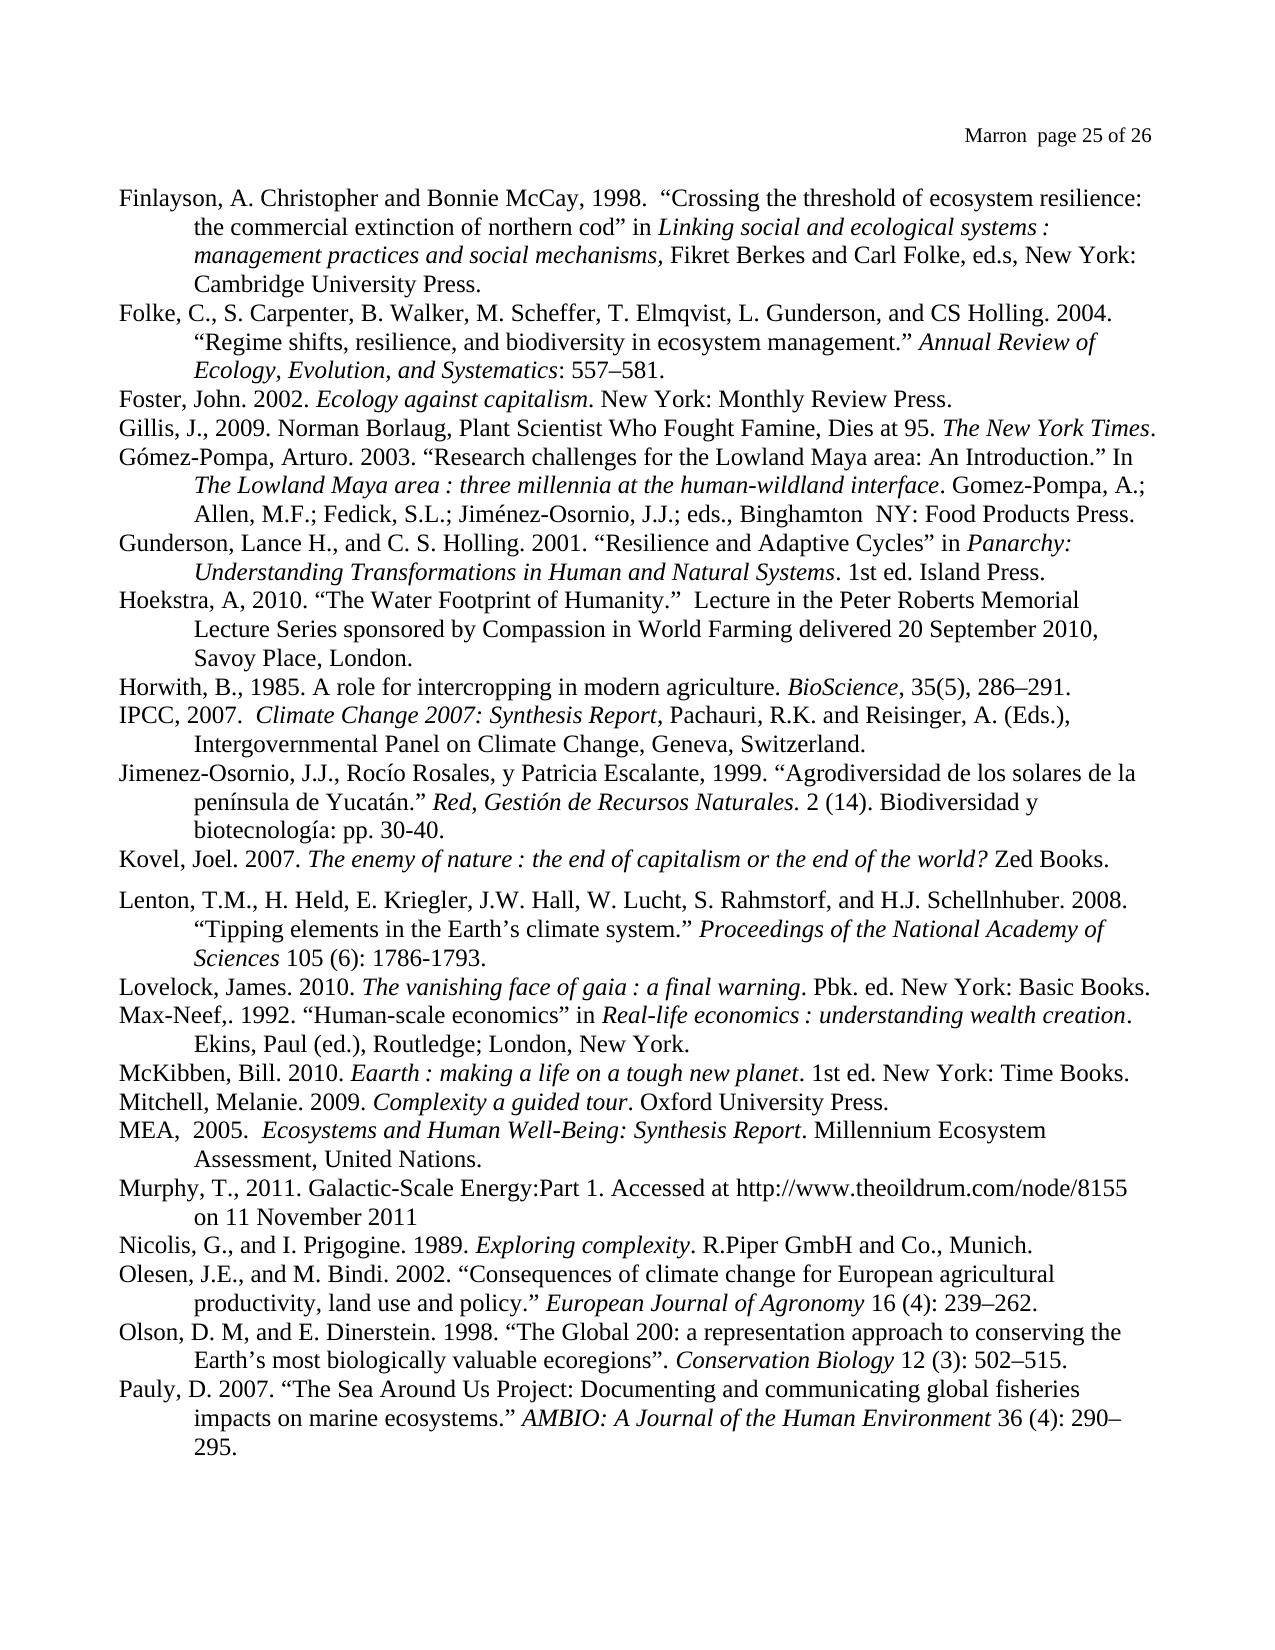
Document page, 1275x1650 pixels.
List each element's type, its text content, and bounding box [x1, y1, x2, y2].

text Foster, John. 2002. Ecology against capitalism. New York: Monthly Review Press. [118, 384, 1156, 413]
text Lovelock, James. 2010. The vanishing face of gaia : a final warning. Pbk. ed. New York: Basic Books. [118, 972, 1156, 1001]
text Murphy, T., 2011. Galactic-Scale Energy:Part 1. Accessed at http://www.theoildrum.com/node/8155 on 11 November 2011 [118, 1173, 1156, 1231]
text Olesen, J.E., and M. Bindi. 2002. “Consequences of climate change for European agricultural productivity, land use and policy.” European Journal of Agronomy 16 (4): 239–262. [118, 1259, 1156, 1317]
text Folke, C., S. Carpenter, B. Walker, M. Scheffer, T. Elmqvist, L. Gunderson, and CS Holling. 2004. “Regime shifts, resilience, and biodiversity in ecosystem management.” Annual Review of Ecology, Evolution, and Systematics: 557–581. [118, 298, 1156, 384]
text Olson, D. M, and E. Dinerstein. 1998. “The Global 200: a representation approach to conserving the Earth’s most biologically valuable ecoregions”. Conservation Biology 12 (3): 502–515. [118, 1317, 1156, 1374]
text Max-Neef,. 1992. “Human-scale economics” in Real-life economics : understanding wealth creation. Ekins, Paul (ed.), Routledge; London, New York. [118, 1001, 1156, 1058]
text Jimenez-Osornio, J.J., Rocío Rosales, y Patricia Escalante, 1999. “Agrodiversidad de los solares de la península de Yucatán.” Red, Gestión de Recursos Naturales. 2 (14). Biodiversidad y biotecnología: pp. 30-40. [118, 758, 1156, 844]
text Nicolis, G., and I. Prigogine. 1989. Exploring complexity. R.Piper GmbH and Co., Munich. [118, 1231, 1156, 1259]
text Mitchell, Melanie. 2009. Complexity a guided tour. Oxford University Press. [118, 1087, 1156, 1116]
text Gillis, J., 2009. Norman Borlaug, Plant Scientist Who Fought Famine, Dies at 95. The New York Times. [118, 413, 1156, 442]
text MEA, 2005. Ecosystems and Human Well-Being: Synthesis Report. Millennium Ecosystem Assessment, United Nations. [118, 1116, 1156, 1173]
text McKibben, Bill. 2010. Eaarth : making a life on a tough new planet. 1st ed. New York: Time Books. [118, 1058, 1156, 1087]
text Gómez-Pompa, Arturo. 2003. “Research challenges for the Lowland Maya area: An Introduction.” In The Lowland Maya area : three millennia at the human-wildland interface. Gomez-Pompa, A.; Allen, M.F.; Fedick, S.L.; Jiménez-Osornio, J.J.; eds., Binghamton NY: Food Products Press. [118, 442, 1156, 528]
text Finlayson, A. Christopher and Bonnie McCay, 1998. “Crossing the threshold of ecosystem resilience: the commercial extinction of northern cod” in Linking social and ecological systems : management practices and social mechanisms, Fikret Berkes and Carl Folke, ed.s, New York: Cambridge University Press. [118, 183, 1156, 298]
text Kovel, Joel. 2007. The enemy of nature : the end of capitalism or the end of the world? Zed Books. [118, 844, 1156, 873]
text IPCC, 2007. Climate Change 2007: Synthesis Report, Pachauri, R.K. and Reisinger, A. (Eds.), Intergovernmental Panel on Climate Change, Geneva, Switzerland. [118, 701, 1156, 758]
text Pauly, D. 2007. “The Sea Around Us Project: Documenting and communicating global fisheries impacts on marine ecosystems.” AMBIO: A Journal of the Human Environment 36 (4): 290–295. [118, 1374, 1156, 1461]
text Hoekstra, A, 2010. “The Water Footprint of Humanity.” Lecture in the Peter Roberts Memorial Lecture Series sponsored by Compassion in World Farming delivered 20 September 2010, Savoy Place, London. [118, 586, 1156, 672]
text Horwith, B., 1985. A role for intercropping in modern agriculture. BioScience, 35(5), 286–291. [118, 672, 1156, 701]
text Gunderson, Lance H., and C. S. Holling. 2001. “Resilience and Adaptive Cycles” in Panarchy: Understanding Transformations in Human and Natural Systems. 1st ed. Island Press. [118, 528, 1156, 586]
text Lenton, T.M., H. Held, E. Kriegler, J.W. Hall, W. Lucht, S. Rahmstorf, and H.J. Schellnhuber. 2008. “Tipping elements in the Earth’s climate system.” Proceedings of the National Academy of Sciences 105 (6): 1786-1793. [118, 886, 1156, 972]
